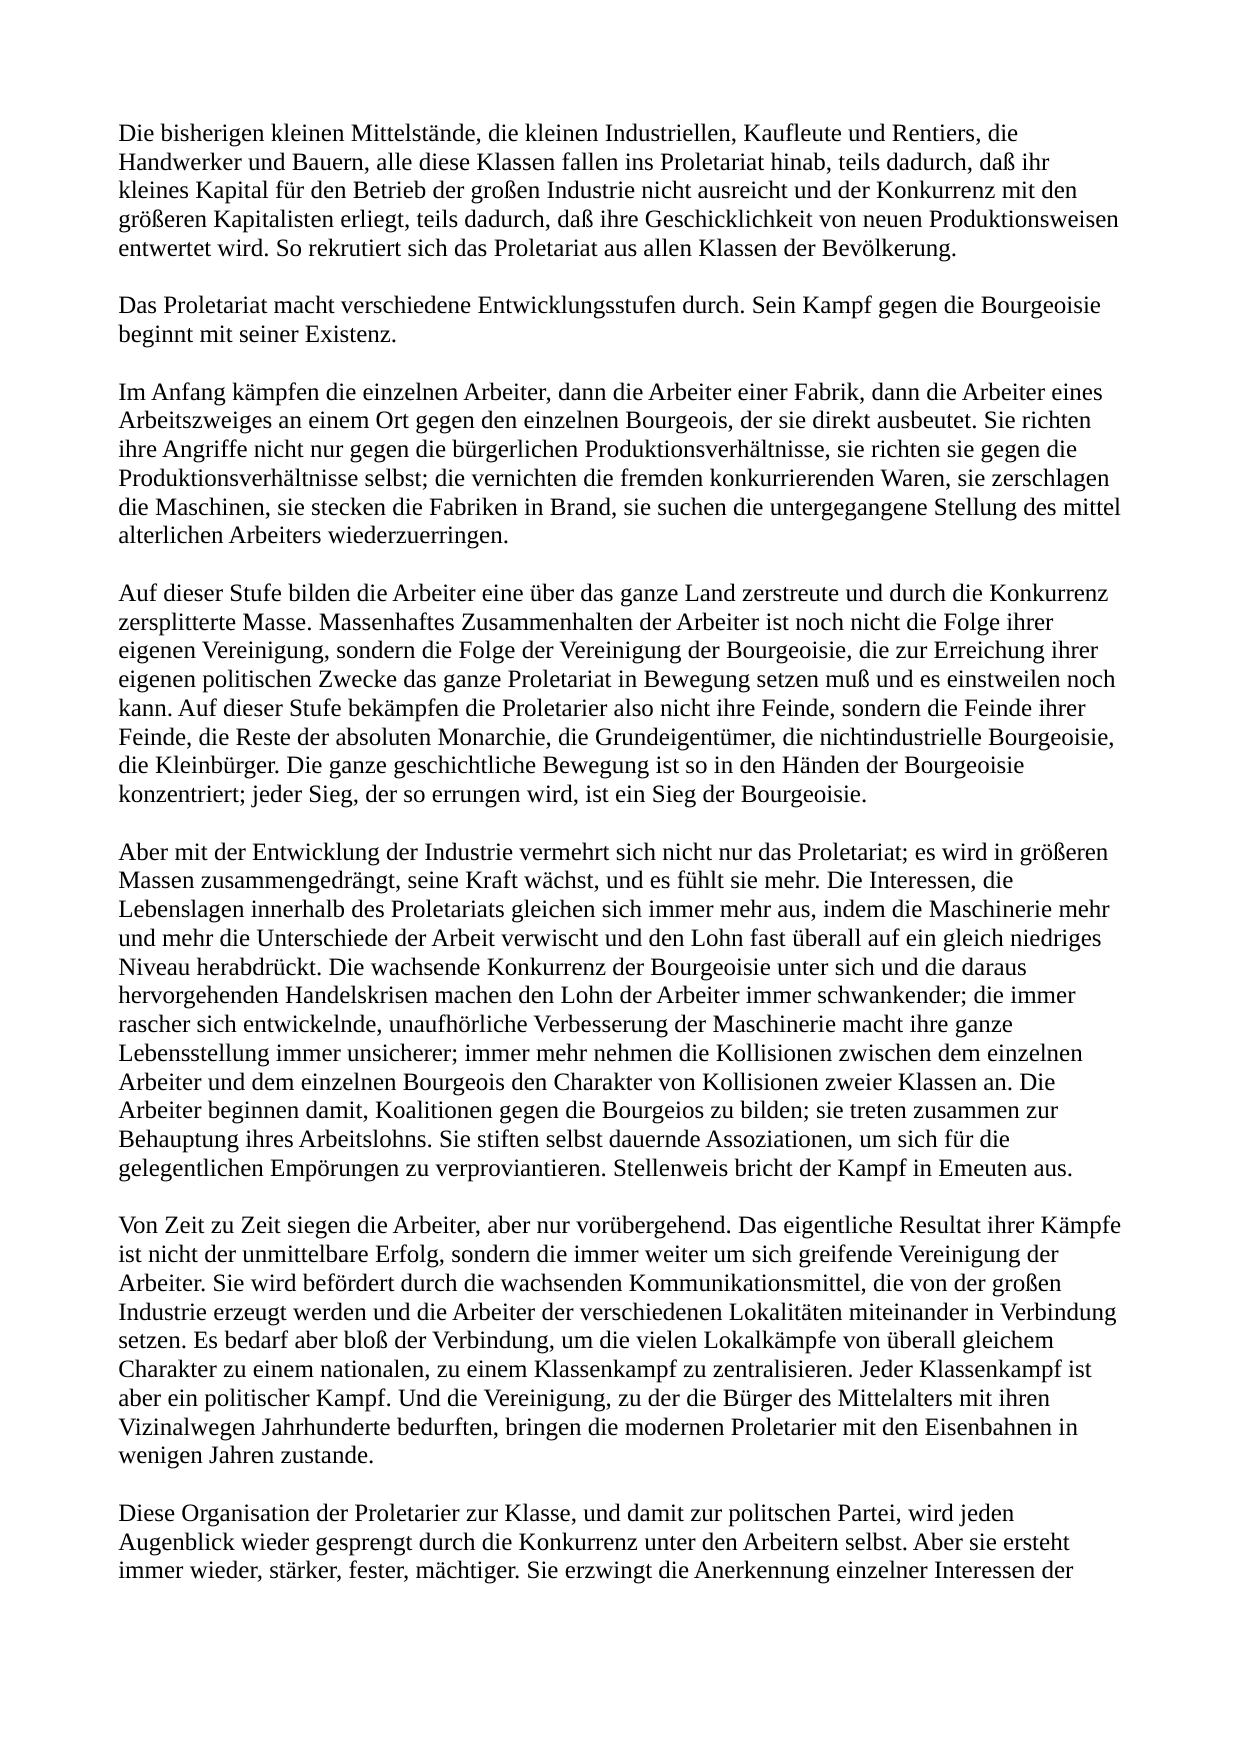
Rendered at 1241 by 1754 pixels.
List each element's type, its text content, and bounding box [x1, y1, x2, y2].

text Diese Organisation der Proletarier zur Klasse, und damit zur politschen Partei, wird jeden Augenblick wieder gesprengt durch die Konkurrenz unter den Arbeitern selbst. Aber sie ersteht immer wieder, stärker, fester, mächtiger. Sie erzwingt die Anerkennung einzelner Interessen der [118, 1498, 1122, 1584]
text Auf dieser Stufe bilden die Arbeiter eine über das ganze Land zerstreute und durch die Konkurrenz zersplitterte Masse. Massenhaftes Zusammenhalten der Arbeiter ist noch nicht die Folge ihrer eigenen Vereinigung, sondern die Folge der Vereinigung der Bourgeoisie, die zur Erreichung ihrer eigenen politischen Zwecke das ganze Proletariat in Bewegung setzen muß und es einstweilen noch kann. Auf dieser Stufe bekämpfen die Proletarier also nicht ihre Feinde, sondern die Feinde ihrer Feinde, die Reste der absoluten Monarchie, die Grundeigentümer, die nichtindustrielle Bourgeoisie, die Kleinbürger. Die ganze geschichtliche Bewegung ist so in den Händen der Bourgeoisie konzentriert; jeder Sieg, der so errungen wird, ist ein Sieg der Bourgeoisie. [118, 578, 1122, 808]
text Die bisherigen kleinen Mittelstände, die kleinen Industriellen, Kaufleute und Rentiers, die Handwerker und Bauern, alle diese Klassen fallen ins Proletariat hinab, teils dadurch, daß ihr kleines Kapital für den Betrieb der großen Industrie nicht ausreicht und der Konkurrenz mit den größeren Kapitalisten erliegt, teils dadurch, daß ihre Geschicklichkeit von neuen Produktionsweisen entwertet wird. So rekrutiert sich das Proletariat aus allen Klassen der Bevölkerung. [118, 118, 1122, 262]
text Aber mit der Entwicklung der Industrie vermehrt sich nicht nur das Proletariat; es wird in größeren Massen zusammengedrängt, seine Kraft wächst, und es fühlt sie mehr. Die Interessen, die Lebenslagen innerhalb des Proletariats gleichen sich immer mehr aus, indem die Maschinerie mehr und mehr die Unterschiede der Arbeit verwischt und den Lohn fast überall auf ein gleich niedriges Niveau herabdrückt. Die wachsende Konkurrenz der Bourgeoisie unter sich und die daraus hervorgehenden Handelskrisen machen den Lohn der Arbeiter immer schwankender; die immer rascher sich entwickelnde, unaufhörliche Verbesserung der Maschinerie macht ihre ganze Lebensstellung immer unsicherer; immer mehr nehmen die Kollisionen zwischen dem einzelnen Arbeiter und dem einzelnen Bourgeois den Charakter von Kollisionen zweier Klassen an. Die Arbeiter beginnen damit, Koalitionen gegen die Bourgeios zu bilden; sie treten zusammen zur Behauptung ihres Arbeitslohns. Sie stiften selbst dauernde Assoziationen, um sich für die gelegentlichen Empörungen zu verproviantieren. Stellenweis bricht der Kampf in Emeuten aus. [118, 837, 1122, 1182]
text Im Anfang kämpfen die einzelnen Arbeiter, dann die Arbeiter einer Fabrik, dann die Arbeiter eines Arbeitszweiges an einem Ort gegen den einzelnen Bourgeois, der sie direkt ausbeutet. Sie richten ihre Angriffe nicht nur gegen die bürgerlichen Produktionsverhältnisse, sie richten sie gegen die Produktionsverhältnisse selbst; die vernichten die fremden konkurrierenden Waren, sie zerschlagen die Maschinen, sie stecken die Fabriken in Brand, sie suchen die untergegangene Stellung des mittel alterlichen Arbeiters wiederzuerringen. [118, 377, 1122, 549]
text Das Proletariat macht verschiedene Entwicklungsstufen durch. Sein Kampf gegen die Bourgeoisie beginnt mit seiner Existenz. [118, 291, 1122, 348]
text Von Zeit zu Zeit siegen die Arbeiter, aber nur vorübergehend. Das eigentliche Resultat ihrer Kämpfe ist nicht der unmittelbare Erfolg, sondern die immer weiter um sich greifende Vereinigung der Arbeiter. Sie wird befördert durch die wachsenden Kommunikationsmittel, die von der großen Industrie erzeugt werden und die Arbeiter der verschiedenen Lokalitäten miteinander in Verbindung setzen. Es bedarf aber bloß der Verbindung, um die vielen Lokalkämpfe von überall gleichem Charakter zu einem nationalen, zu einem Klassenkampf zu zentralisieren. Jeder Klassenkampf ist aber ein politischer Kampf. Und die Vereinigung, zu der die Bürger des Mittelalters mit ihren Vizinalwegen Jahrhunderte bedurften, bringen die modernen Proletarier mit den Eisenbahnen in wenigen Jahren zustande. [118, 1211, 1122, 1469]
